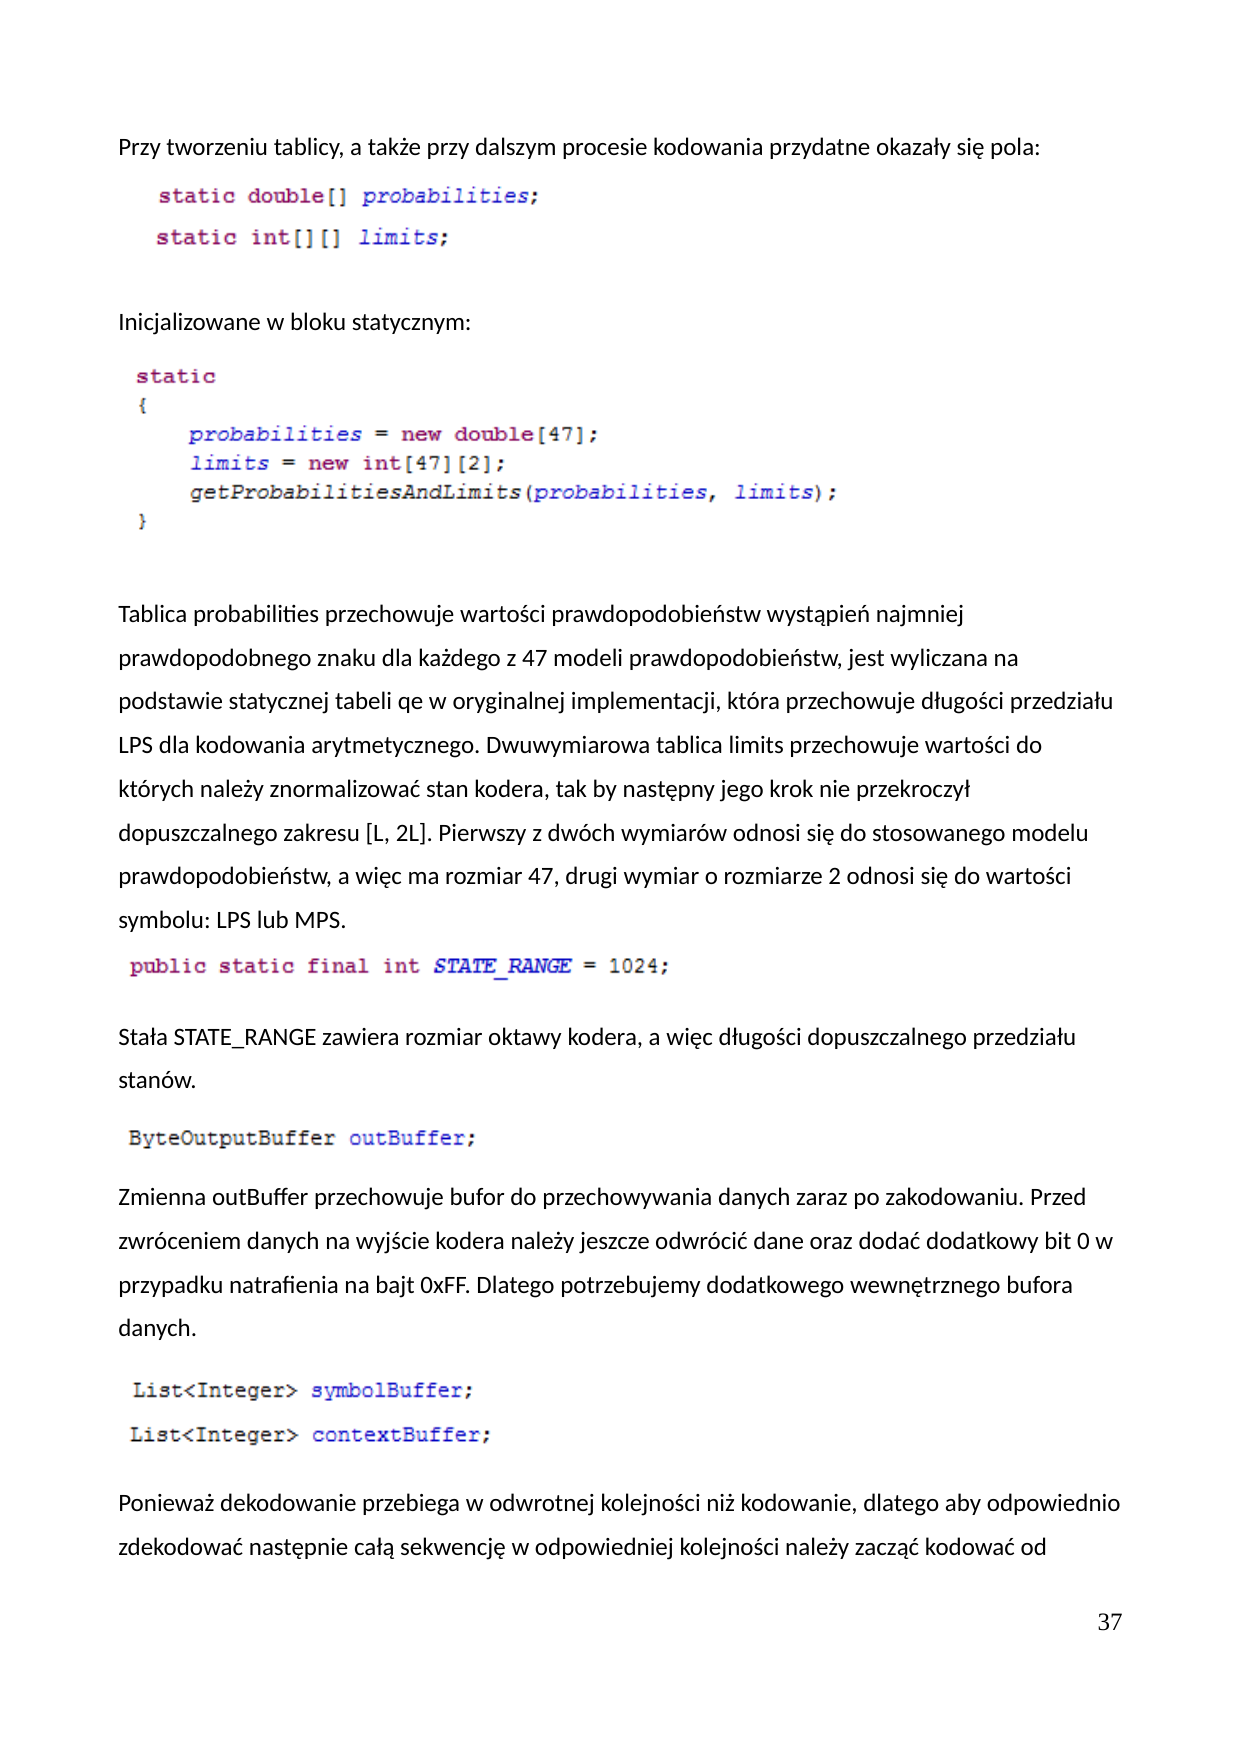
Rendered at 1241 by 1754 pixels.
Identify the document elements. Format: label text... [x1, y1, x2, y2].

text Ponieważ dekodowanie przebiega w odwrotnej kolejności niż kodowanie, dlatego aby odpowiednio zdekodować następnie całą sekwencję w odpowiedniej kolejności należy zacząć kodować od [118, 1474, 1122, 1562]
text Inicjalizowane w bloku statycznym: [118, 293, 1122, 337]
text Przy tworzeniu tablicy, a także przy dalszym procesie kodowania przydatne okazały się pola: [118, 118, 1122, 162]
text Stała STATE_RANGE zawiera rozmiar oktawy kodera, a więc długości dopuszczalnego przedziału stanów. [118, 1008, 1122, 1095]
text Tablica probabilities przechowuje wartości prawdopodobieństw wystąpień najmniej prawdopodobnego znaku dla każdego z 47 modeli prawdopodobieństw, jest wyliczana na podstawie statycznej tabeli qe w oryginalnej implementacji, która przechowuje długości przedziału LPS dla kodowania arytmetycznego. Dwuwymiarowa tablica limits przechowuje wartości do których należy znormalizować stan kodera, tak by następny jego krok nie przekroczył dopuszczalnego zakresu [L, 2L]. Pierwszy z dwóch wymiarów odnosi się do stosowanego modelu prawdopodobieństw, a więc ma rozmiar 47, drugi wymiar o rozmiarze 2 odnosi się do wartości symbolu: LPS lub MPS. [118, 585, 1122, 935]
text Zmienna outBuffer przechowuje bufor do przechowywania danych zaraz po zakodowaniu. Przed zwróceniem danych na wyjście kodera należy jeszcze odwrócić dane oraz dodać dodatkowy bit 0 w przypadku natrafienia na bajt 0xFF. Dlatego potrzebujemy dodatkowego wewnętrznego bufora danych. [118, 1168, 1122, 1343]
